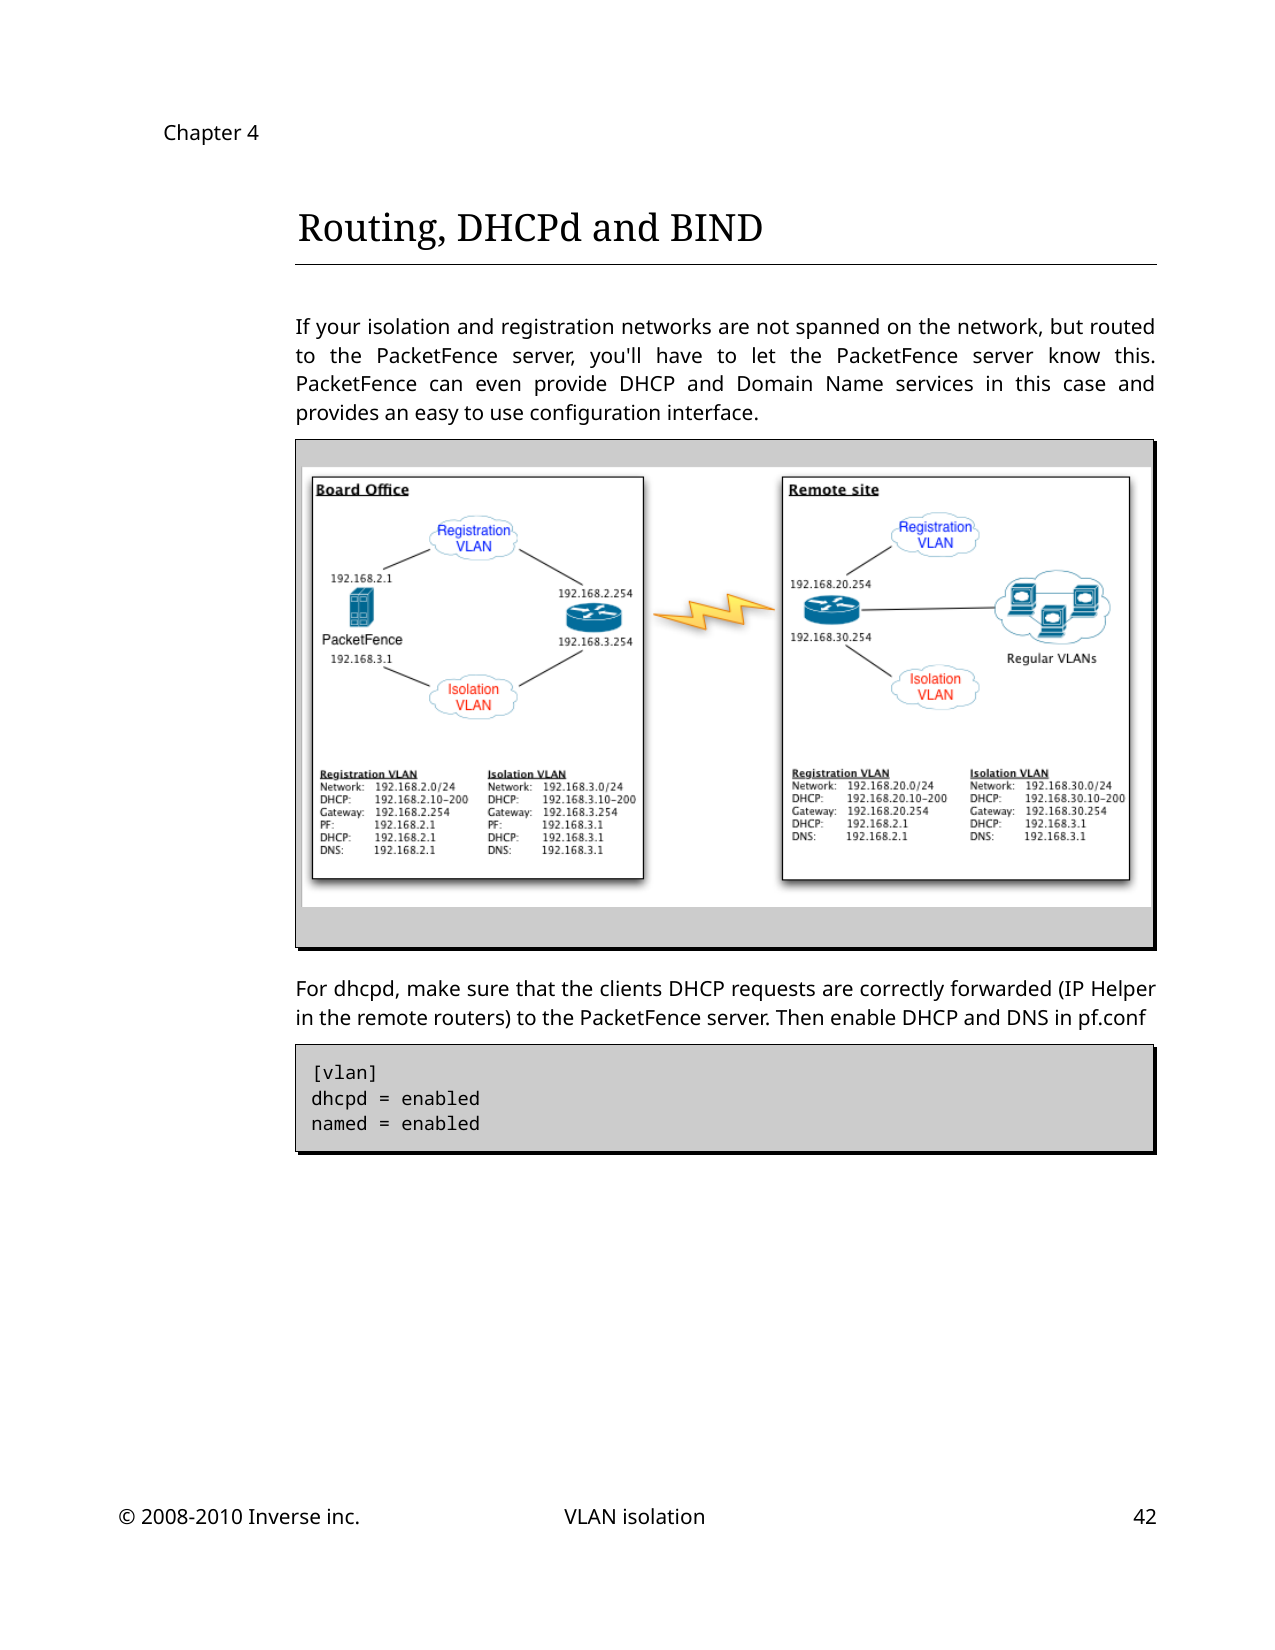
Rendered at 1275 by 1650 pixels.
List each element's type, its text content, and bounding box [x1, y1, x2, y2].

text [vlan] dhcpd = enabled named = enabled [296, 1045, 1153, 1151]
text For dhcpd, make sure that the clients DHCP requests are correctly forwarded (IP Helper in the remote routers) to the PacketFence server. Then enable DHCP and DNS in pf.conf [295, 974, 1157, 1031]
subtitle Routing, DHCPd and BIND [295, 201, 1157, 264]
picture [289, 458, 1152, 907]
text If your isolation and registration networks are not spanned on the network, but routed to the PacketFence server, you'll have to let the PacketFence server know this. PacketFence can even provide DHCP and Domain Name services in this case and provides an easy to use configuration interface. [295, 312, 1157, 426]
